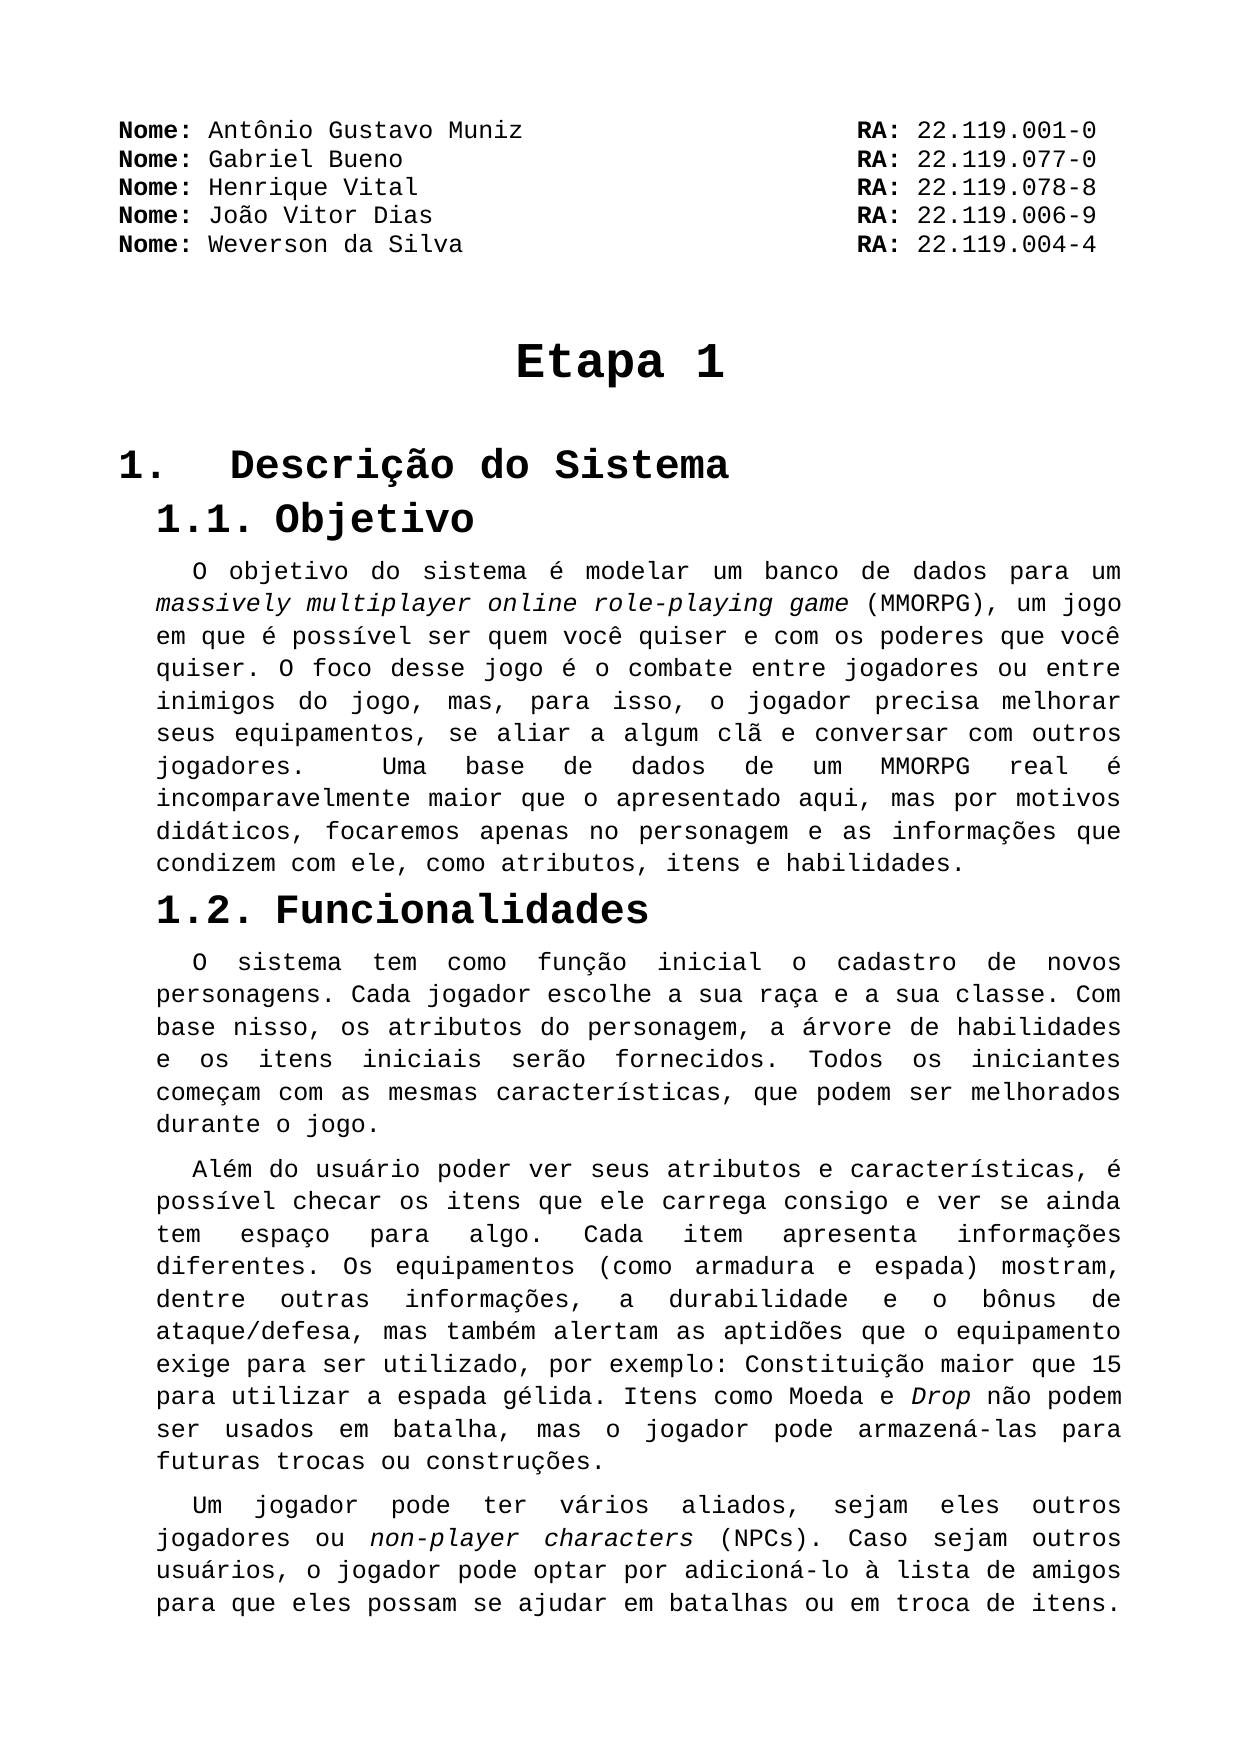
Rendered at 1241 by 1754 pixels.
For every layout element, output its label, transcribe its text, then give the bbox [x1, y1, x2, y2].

text Um jogador pode ter vários aliados, sejam eles outros jogadores ou non-player characters (NPCs). Caso sejam outros usuários, o jogador pode optar por adicioná-lo à lista de amigos para que eles possam se ajudar em batalhas ou em troca de itens. [156, 1493, 1122, 1619]
list Funcionalidades [156, 889, 1122, 936]
list Descrição do Sistema [118, 444, 1122, 491]
text Nome: Antônio Gustavo Muniz RA: 22.119.001-0 [118, 118, 1122, 146]
text Nome: Henrique Vital RA: 22.119.078-8 [118, 175, 1122, 203]
text Nome: João Vitor Dias RA: 22.119.006-9 [118, 203, 1122, 231]
text O sistema tem como função inicial o cadastro de novos personagens. Cada jogador escolhe a sua raça e a sua classe. Com base nisso, os atributos do personagem, a árvore de habilidades e os itens iniciais serão fornecidos. Todos os iniciantes começam com as mesmas características, que podem ser melhorados durante o jogo. [156, 949, 1122, 1140]
text O objetivo do sistema é modelar um banco de dados para um massively multiplayer online role-playing game (MMORPG), um jogo em que é possível ser quem você quiser e com os poderes que você quiser. O foco desse jogo é o combate entre jogadores ou entre inimigos do jogo, mas, para isso, o jogador precisa melhorar seus equipamentos, se aliar a algum clã e conversar com outros jogadores. Uma base de dados de um MMORPG real é incomparavelmente maior que o apresentado aqui, mas por motivos didáticos, focaremos apenas no personagem e as informações que condizem com ele, como atributos, itens e habilidades. [156, 558, 1122, 879]
text Nome: Gabriel Bueno RA: 22.119.077-0 [118, 146, 1122, 175]
list Objetivo [156, 498, 1122, 545]
text Etapa 1 [118, 335, 1122, 392]
text Nome: Weverson da Silva RA: 22.119.004-4 [118, 231, 1122, 260]
text Além do usuário poder ver seus atributos e características, é possível checar os itens que ele carrega consigo e ver se ainda tem espaço para algo. Cada item apresenta informações diferentes. Os equipamentos (como armadura e espada) mostram, dentre outras informações, a durabilidade e o bônus de ataque/defesa, mas também alertam as aptidões que o equipamento exige para ser utilizado, por exemplo: Constituição maior que 15 para utilizar a espada gélida. Itens como Moeda e Drop não podem ser usados em batalha, mas o jogador pode armazená-las para futuras trocas ou construções. [156, 1156, 1122, 1477]
